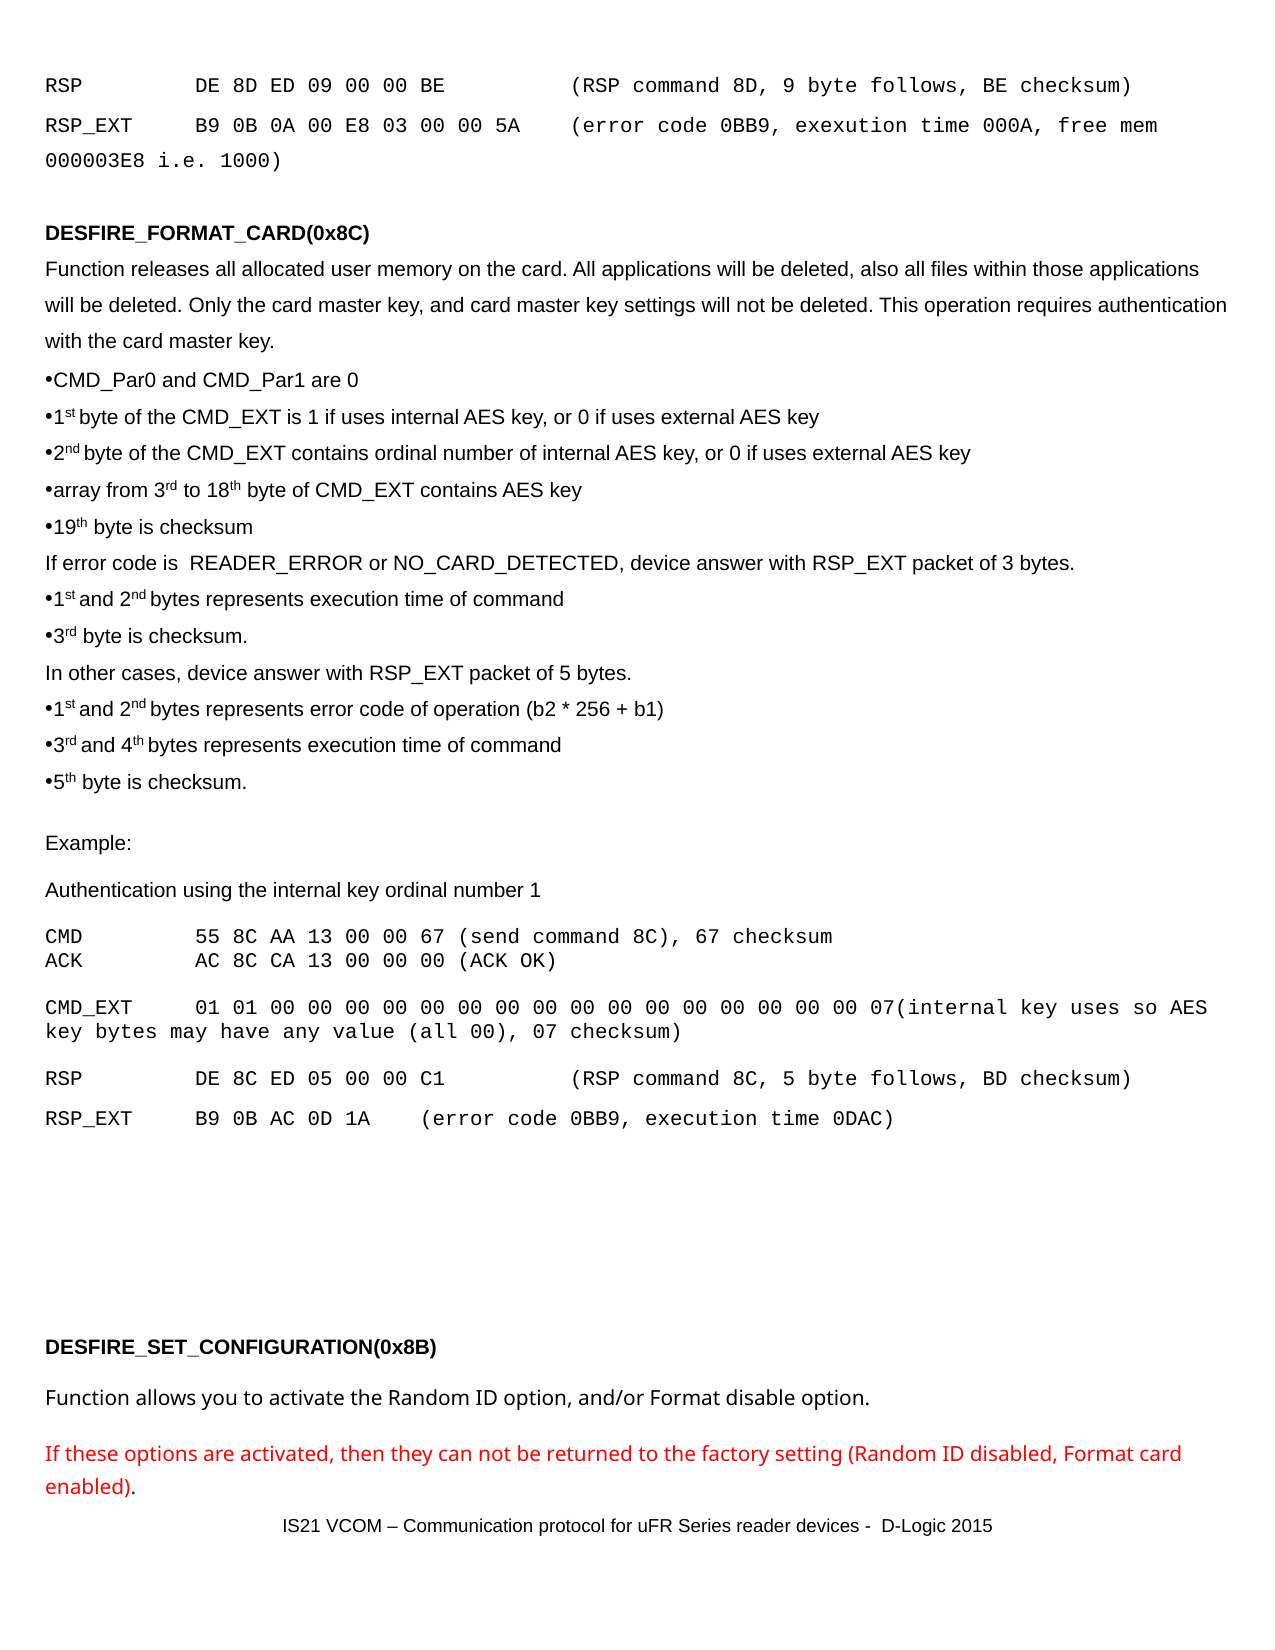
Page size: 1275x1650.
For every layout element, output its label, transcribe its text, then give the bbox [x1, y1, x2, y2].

list CMD_Par0 and CMD_Par1 are 0 [45, 367, 1230, 392]
text If error code is READER_ERROR or NO_CARD_DETECTED, device answer with RSP_EXT packet of 3 bytes. [45, 551, 1230, 575]
list 5th byte is checksum. [45, 770, 1230, 794]
text RSP DE 8D ED 09 00 00 BE (RSP command 8D, 9 byte follows, BE checksum) [45, 75, 1230, 99]
text DESFIRE_FORMAT_CARD(0x8C) [45, 221, 1230, 245]
text CMD_EXT 01 01 00 00 00 00 00 00 00 00 00 00 00 00 00 00 00 00 07(internal key uses so AES key bytes may have any value (all 00), 07 checksum) [45, 997, 1230, 1044]
text Function releases all allocated user memory on the card. All applications will be deleted, also all files within those applications will be deleted. Only the card master key, and card master key settings will not be deleted. This operation requires authentication with the card master key. [45, 257, 1230, 354]
list 1st byte of the CMD_EXT is 1 if uses internal AES key, or 0 if uses external AES key [45, 404, 1230, 429]
list 1st and 2nd bytes represents execution time of command [45, 587, 1230, 612]
text In other cases, device answer with RSP_EXT packet of 5 bytes. [45, 660, 1230, 684]
text DESFIRE_SET_CONFIGURATION(0x8B) [45, 1335, 1230, 1359]
list 3rd and 4th bytes represents execution time of command [45, 733, 1230, 757]
text RSP_EXT B9 0B 0A 00 E8 03 00 00 5A (error code 0BB9, exexution time 000A, free mem 000003E8 i.e. 1000) [45, 115, 1230, 174]
text If these options are activated, then they can not be returned to the factory setting (Random ID disabled, Format card enabled). [45, 1439, 1230, 1501]
text RSP_EXT B9 0B AC 0D 1A (error code 0BB9, execution time 0DAC) [45, 1108, 1230, 1131]
list 1st and 2nd bytes represents error code of operation (b2 * 256 + b1) [45, 696, 1230, 721]
list array from 3rd to 18th byte of CMD_EXT contains AES key [45, 478, 1230, 502]
text CMD 55 8C AA 13 00 00 67 (send command 8C), 67 checksum [45, 926, 1230, 950]
list 19th byte is checksum [45, 514, 1230, 539]
text Authentication using the internal key ordinal number 1 [45, 878, 1230, 902]
text Function allows you to activate the Random ID option, and/or Format disable option. [45, 1383, 1230, 1411]
list 3rd byte is checksum. [45, 624, 1230, 648]
text Example: [45, 830, 1230, 854]
list 2nd byte of the CMD_EXT contains ordinal number of internal AES key, or 0 if uses external AES key [45, 441, 1230, 466]
text ACK AC 8C CA 13 00 00 00 (ACK OK) [45, 950, 1230, 973]
text RSP DE 8C ED 05 00 00 C1 (RSP command 8C, 5 byte follows, BD checksum) [45, 1068, 1230, 1092]
